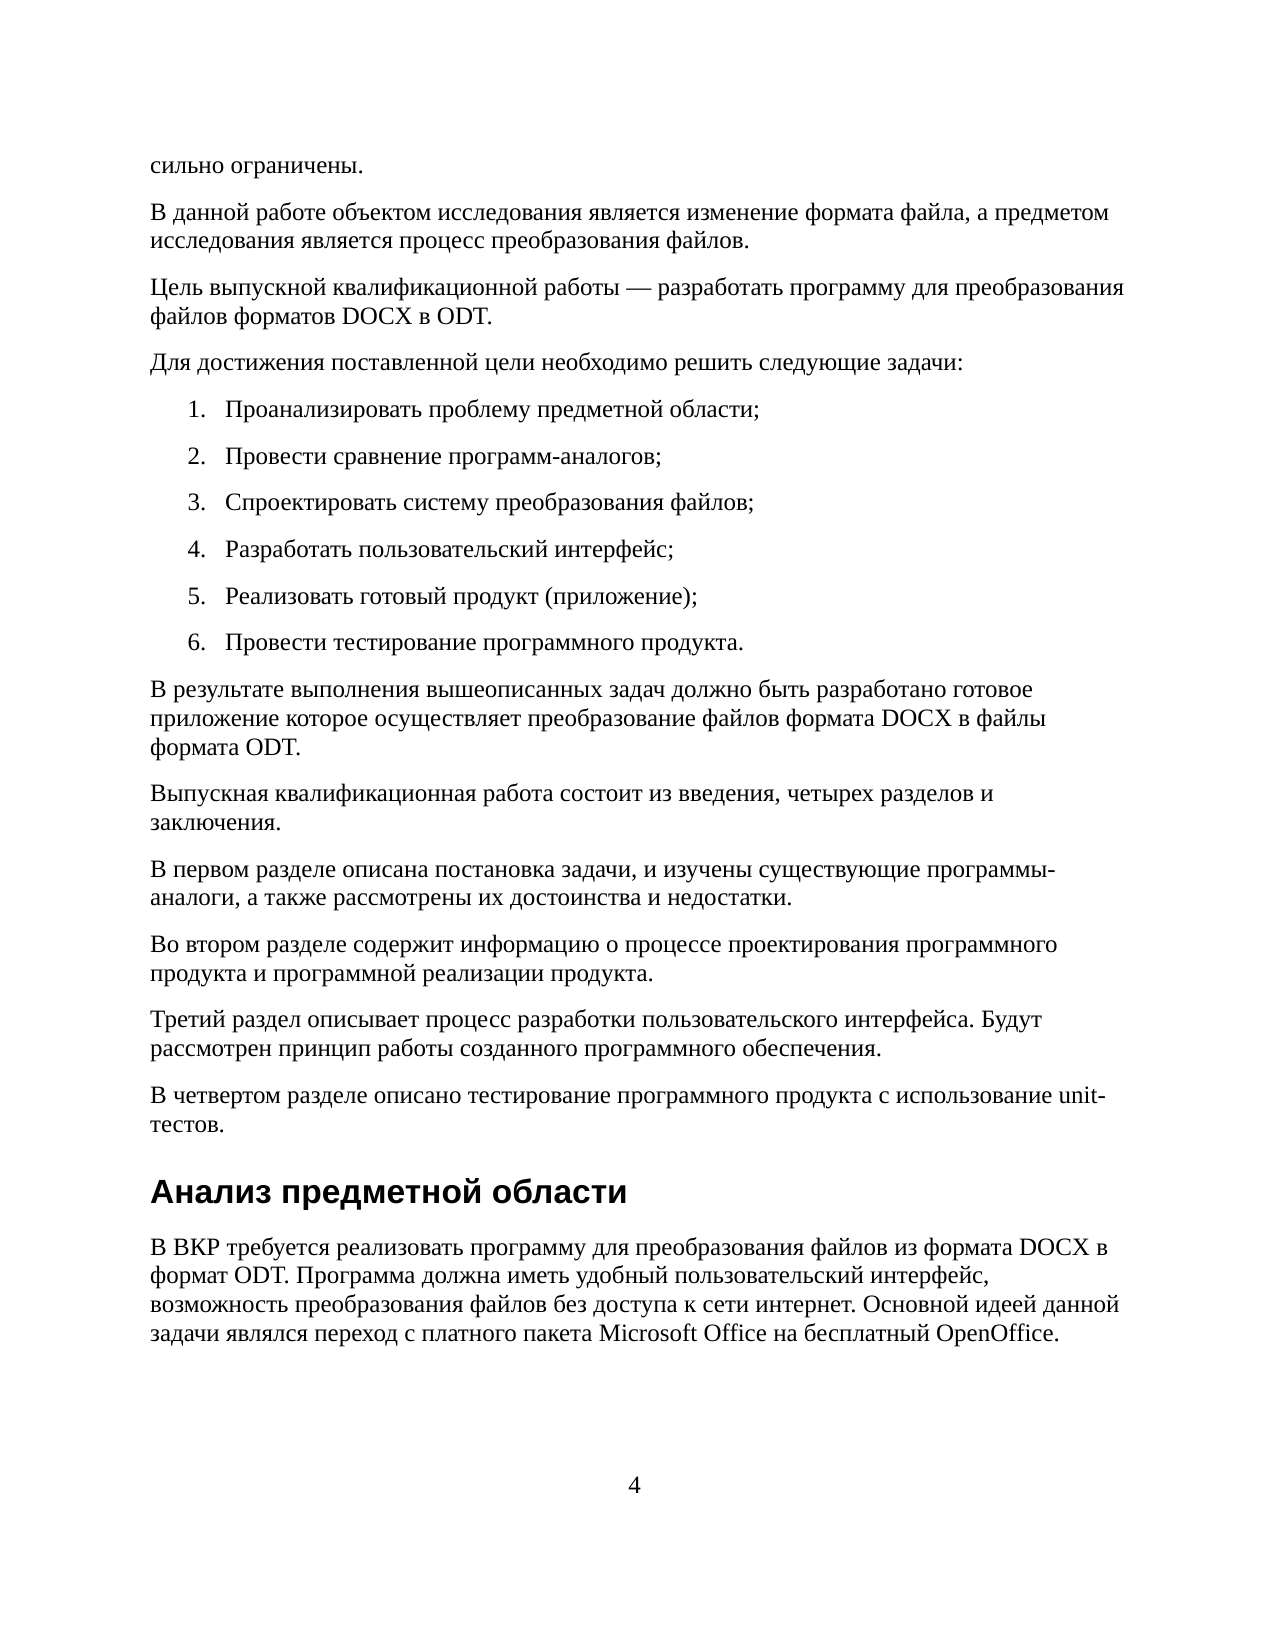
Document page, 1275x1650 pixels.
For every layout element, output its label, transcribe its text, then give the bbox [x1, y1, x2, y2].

text В результате выполнения вышеописанных задач должно быть разработано готовое приложение которое осуществляет преобразование файлов формата DOCX в файлы формата ODT. [150, 674, 1125, 760]
list Провести тестирование программного продукта. [187, 627, 1125, 656]
text В данной работе объектом исследования является изменение формата файла, а предметом исследования является процесс преобразования файлов. [150, 197, 1125, 254]
text Третий раздел описывает процесс разработки пользовательского интерфейса. Будут рассмотрен принцип работы созданного программного обеспечения. [150, 1004, 1125, 1062]
text Цель выпускной квалификационной работы — разработать программу для преобразования файлов форматов DOCX в ODT. [150, 272, 1125, 329]
text Для достижения поставленной цели необходимо решить следующие задачи: [150, 347, 1125, 376]
list Спроектировать систему преобразования файлов; [187, 487, 1125, 516]
text Во втором разделе содержит информацию о процессе проектирования программного продукта и программной реализации продукта. [150, 929, 1125, 987]
subtitle Анализ предметной области [150, 1171, 1125, 1210]
text В четвертом разделе описано тестирование программного продукта с использование unit-тестов. [150, 1080, 1125, 1137]
text В ВКР требуется реализовать программу для преобразования файлов из формата DOCX в формат ODT. Программа должна иметь удобный пользовательский интерфейс, возможность преобразования файлов без доступа к сети интернет. Основной идеей данной задачи являлся переход с платного пакета Microsoft Office на бесплатный OpenOffice. [150, 1232, 1125, 1347]
text В первом разделе описана постановка задачи, и изучены существующие программы-аналоги, а также рассмотрены их достоинства и недостатки. [150, 854, 1125, 911]
list Реализовать готовый продукт (приложение); [187, 581, 1125, 609]
text Выпускная квалификационная работа состоит из введения, четырех разделов и заключения. [150, 778, 1125, 836]
list Провести сравнение программ-аналогов; [187, 441, 1125, 469]
list Разработать пользовательский интерфейс; [187, 534, 1125, 563]
text сильно ограничены. [150, 150, 1125, 179]
list Проанализировать проблему предметной области; [187, 394, 1125, 423]
